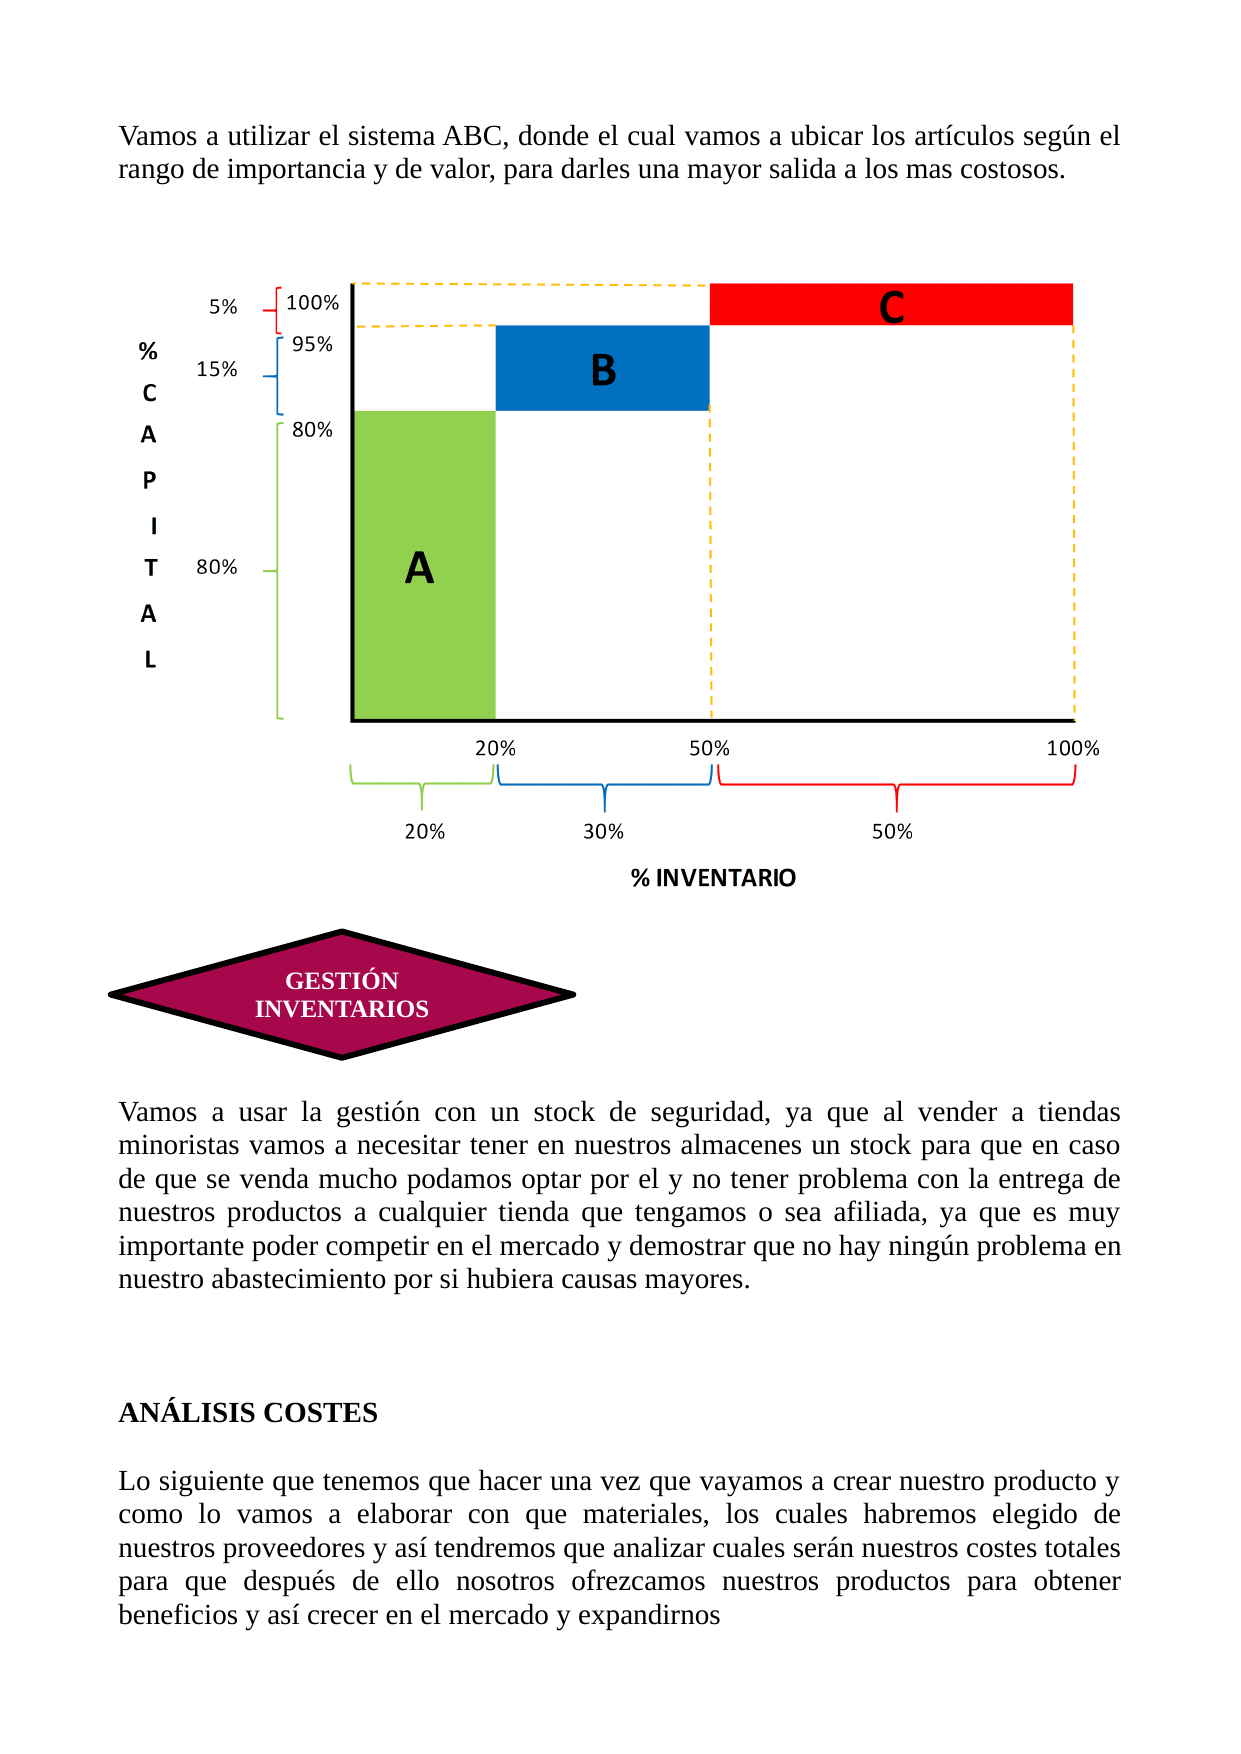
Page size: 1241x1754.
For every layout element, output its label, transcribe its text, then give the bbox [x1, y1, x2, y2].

text Lo siguiente que tenemos que hacer una vez que vayamos a crear nuestro producto y como lo vamos a elaborar con que materiales, los cuales habremos elegido de nuestros proveedores y así tendremos que analizar cuales serán nuestros costes totales para que después de ello nosotros ofrezcamos nuestros productos para obtener beneficios y así crecer en el mercado y expandirnos [118, 1463, 1122, 1630]
text Vamos a usar la gestión con un stock de seguridad, ya que al vender a tiendas minoristas vamos a necesitar tener en nuestros almacenes un stock para que en caso de que se venda mucho podamos optar por el y no tener problema con la entrega de nuestros productos a cualquier tienda que tengamos o sea afiliada, ya que es muy importante poder competir en el mercado y demostrar que no hay ningún problema en nuestro abastecimiento por si hubiera causas mayores. [118, 1094, 1122, 1295]
text Vamos a utilizar el sistema ABC, donde el cual vamos a ubicar los artículos según el rango de importancia y de valor, para darles una mayor salida a los mas costosos. [118, 118, 1122, 185]
picture [118, 252, 1123, 893]
text ANÁLISIS COSTES [118, 1396, 1122, 1429]
